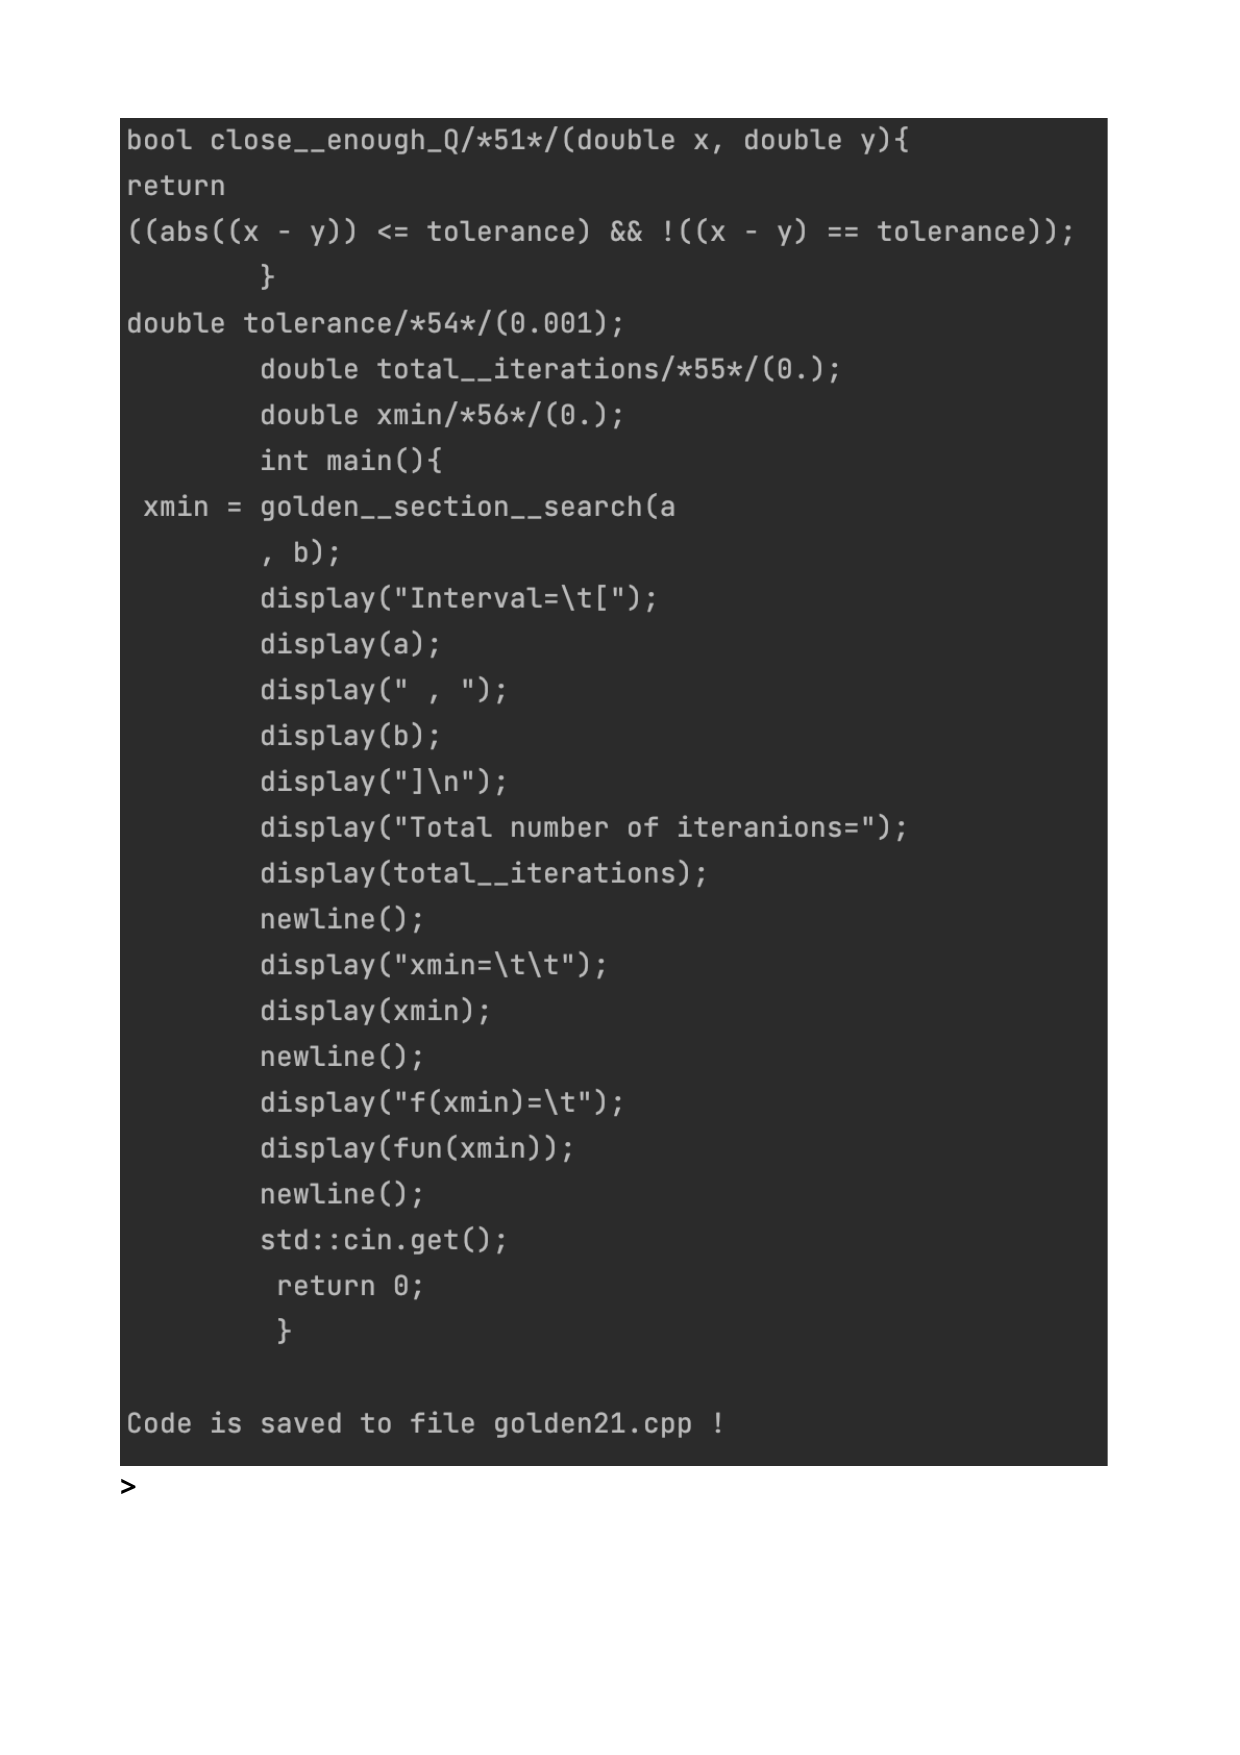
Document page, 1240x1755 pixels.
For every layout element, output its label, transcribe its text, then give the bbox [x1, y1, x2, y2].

text > [120, 1466, 1120, 1506]
